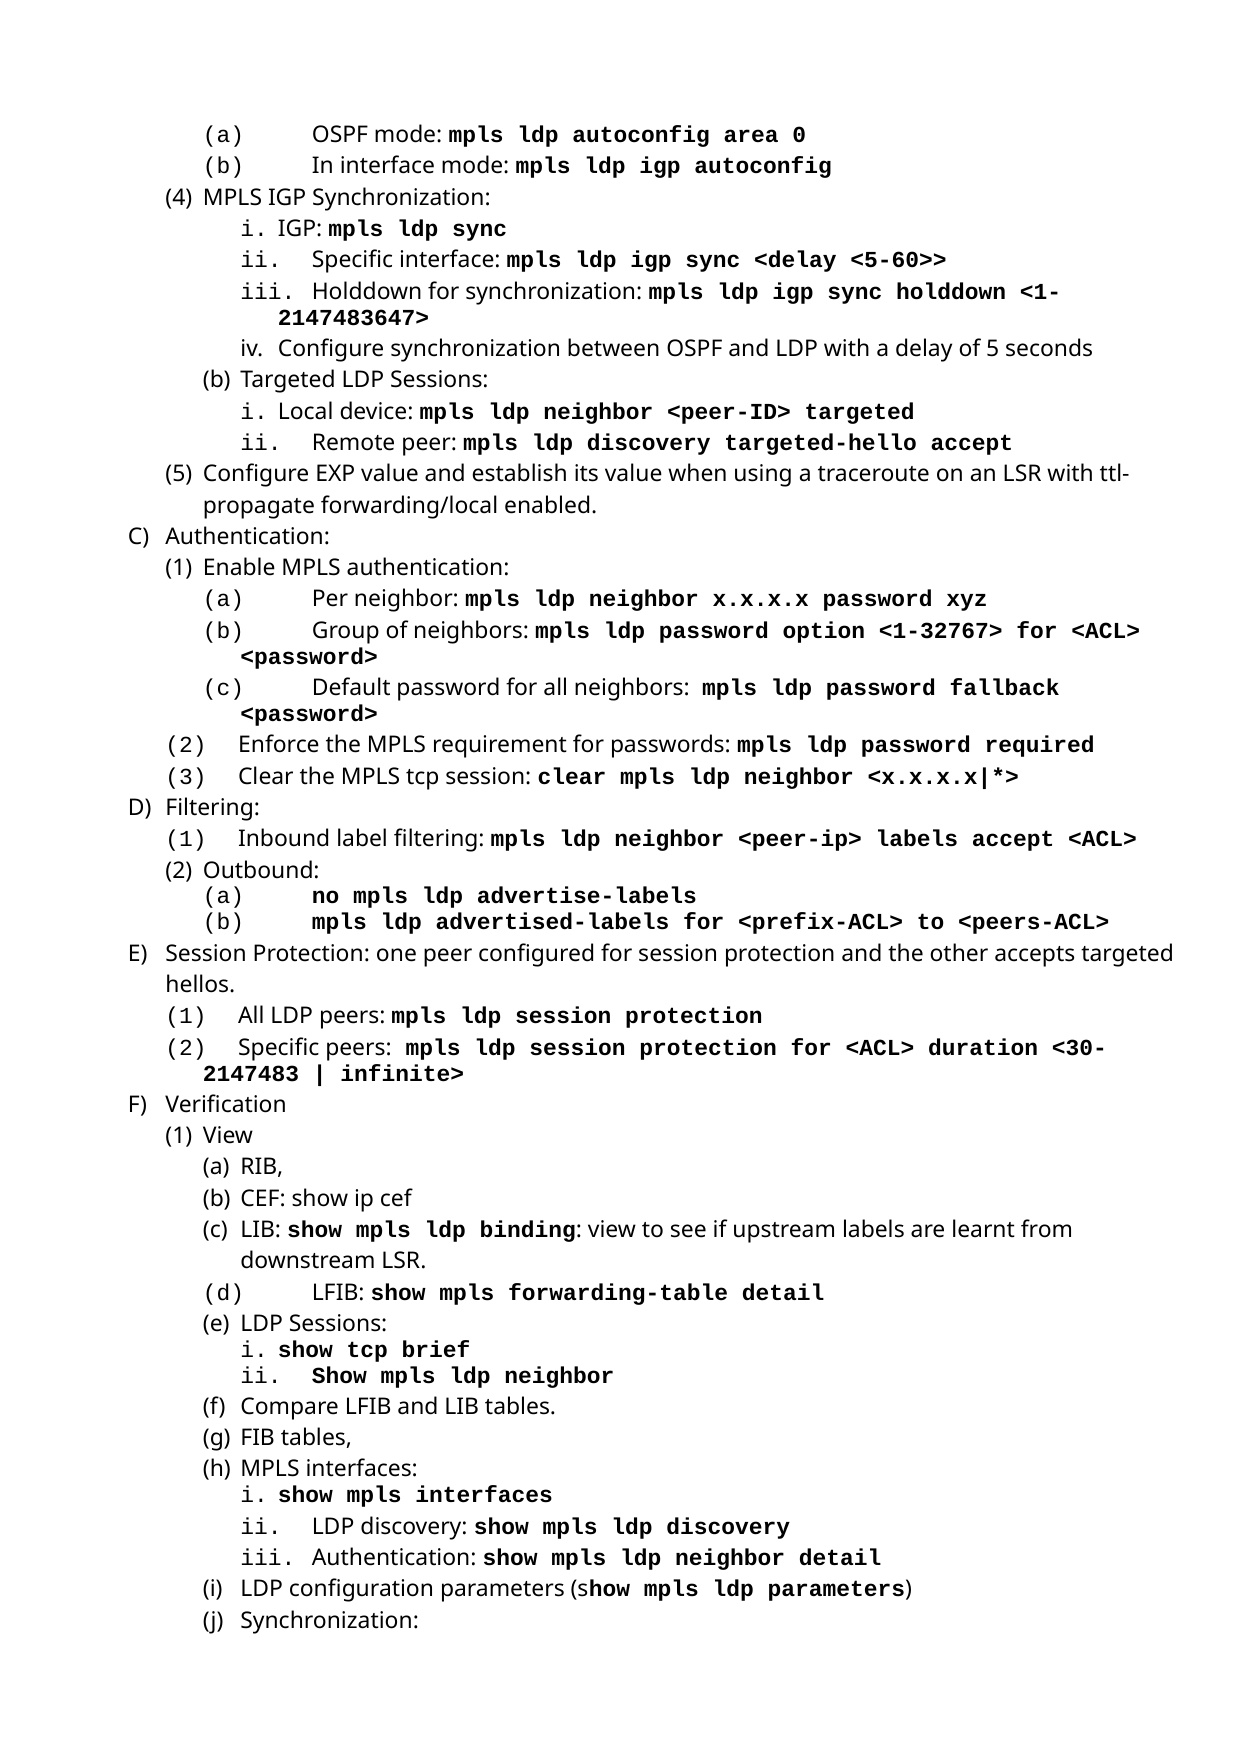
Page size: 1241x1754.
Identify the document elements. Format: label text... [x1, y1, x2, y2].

list Configure EXP value and establish its value when using a traceroute on an LSR with ttl-propagate forwarding/local enabled. [165, 457, 1182, 520]
list Synchronization: [203, 1604, 1182, 1635]
list In interface mode: mpls ldp igp autoconfig [203, 149, 1182, 181]
list show mpls interfaces [240, 1484, 1182, 1509]
list Authentication: show mpls ldp neighbor detail [240, 1541, 1182, 1572]
list OSPF mode: mpls ldp autoconfig area 0 [203, 118, 1182, 149]
list LDP configuration parameters (show mpls ldp parameters) [203, 1572, 1182, 1604]
list Authentication: [128, 520, 1182, 551]
list LDP Sessions: [203, 1307, 1182, 1338]
list Filtering: [128, 791, 1182, 822]
list View [165, 1119, 1182, 1150]
list Holddown for synchronization: mpls ldp igp sync holddown <1-2147483647> [240, 275, 1182, 332]
list Inbound label filtering: mpls ldp neighbor <peer-ip> labels accept <ACL> [165, 822, 1182, 853]
list All LDP peers: mpls ldp session protection [165, 999, 1182, 1031]
list LFIB: show mpls forwarding-table detail [203, 1275, 1182, 1307]
list mpls ldp advertised-labels for <prefix-ACL> to <peers-ACL> [203, 911, 1182, 937]
list show tcp brief [240, 1338, 1182, 1364]
list Show mpls ldp neighbor [240, 1364, 1182, 1390]
list LIB: show mpls ldp binding: view to see if upstream labels are learnt from downstream LSR. [203, 1213, 1182, 1275]
list Remote peer: mpls ldp discovery targeted-hello accept [240, 426, 1182, 457]
list Local device: mpls ldp neighbor <peer-ID> targeted [240, 394, 1182, 426]
list Per neighbor: mpls ldp neighbor x.x.x.x password xyz [203, 582, 1182, 614]
list Targeted LDP Sessions: [203, 363, 1182, 394]
list Default password for all neighbors: mpls ldp password fallback <password> [203, 671, 1182, 728]
list MPLS interfaces: [203, 1452, 1182, 1484]
list Verification [128, 1088, 1182, 1119]
list Specific peers: mpls ldp session protection for <ACL> duration <30-2147483 | infinite> [165, 1031, 1182, 1088]
list Session Protection: one peer configured for session protection and the other accepts targeted hellos. [128, 937, 1182, 999]
list FIB tables, [203, 1421, 1182, 1452]
list Enforce the MPLS requirement for passwords: mpls ldp password required [165, 728, 1182, 759]
list Compare LFIB and LIB tables. [203, 1390, 1182, 1421]
list RIB, [203, 1150, 1182, 1182]
list Configure synchronization between OSPF and LDP with a delay of 5 seconds [240, 332, 1182, 363]
list Clear the MPLS tcp session: clear mpls ldp neighbor <x.x.x.x|*> [165, 759, 1182, 791]
list no mpls ldp advertise-labels [203, 885, 1182, 911]
list IGP: mpls ldp sync [240, 212, 1182, 243]
list Enable MPLS authentication: [165, 551, 1182, 582]
list Specific interface: mpls ldp igp sync <delay <5-60>> [240, 243, 1182, 275]
list Outbound: [165, 853, 1182, 885]
list Group of neighbors: mpls ldp password option <1-32767> for <ACL> <password> [203, 614, 1182, 671]
list CEF: show ip cef [203, 1182, 1182, 1213]
list LDP discovery: show mpls ldp discovery [240, 1509, 1182, 1541]
list MPLS IGP Synchronization: [165, 181, 1182, 212]
